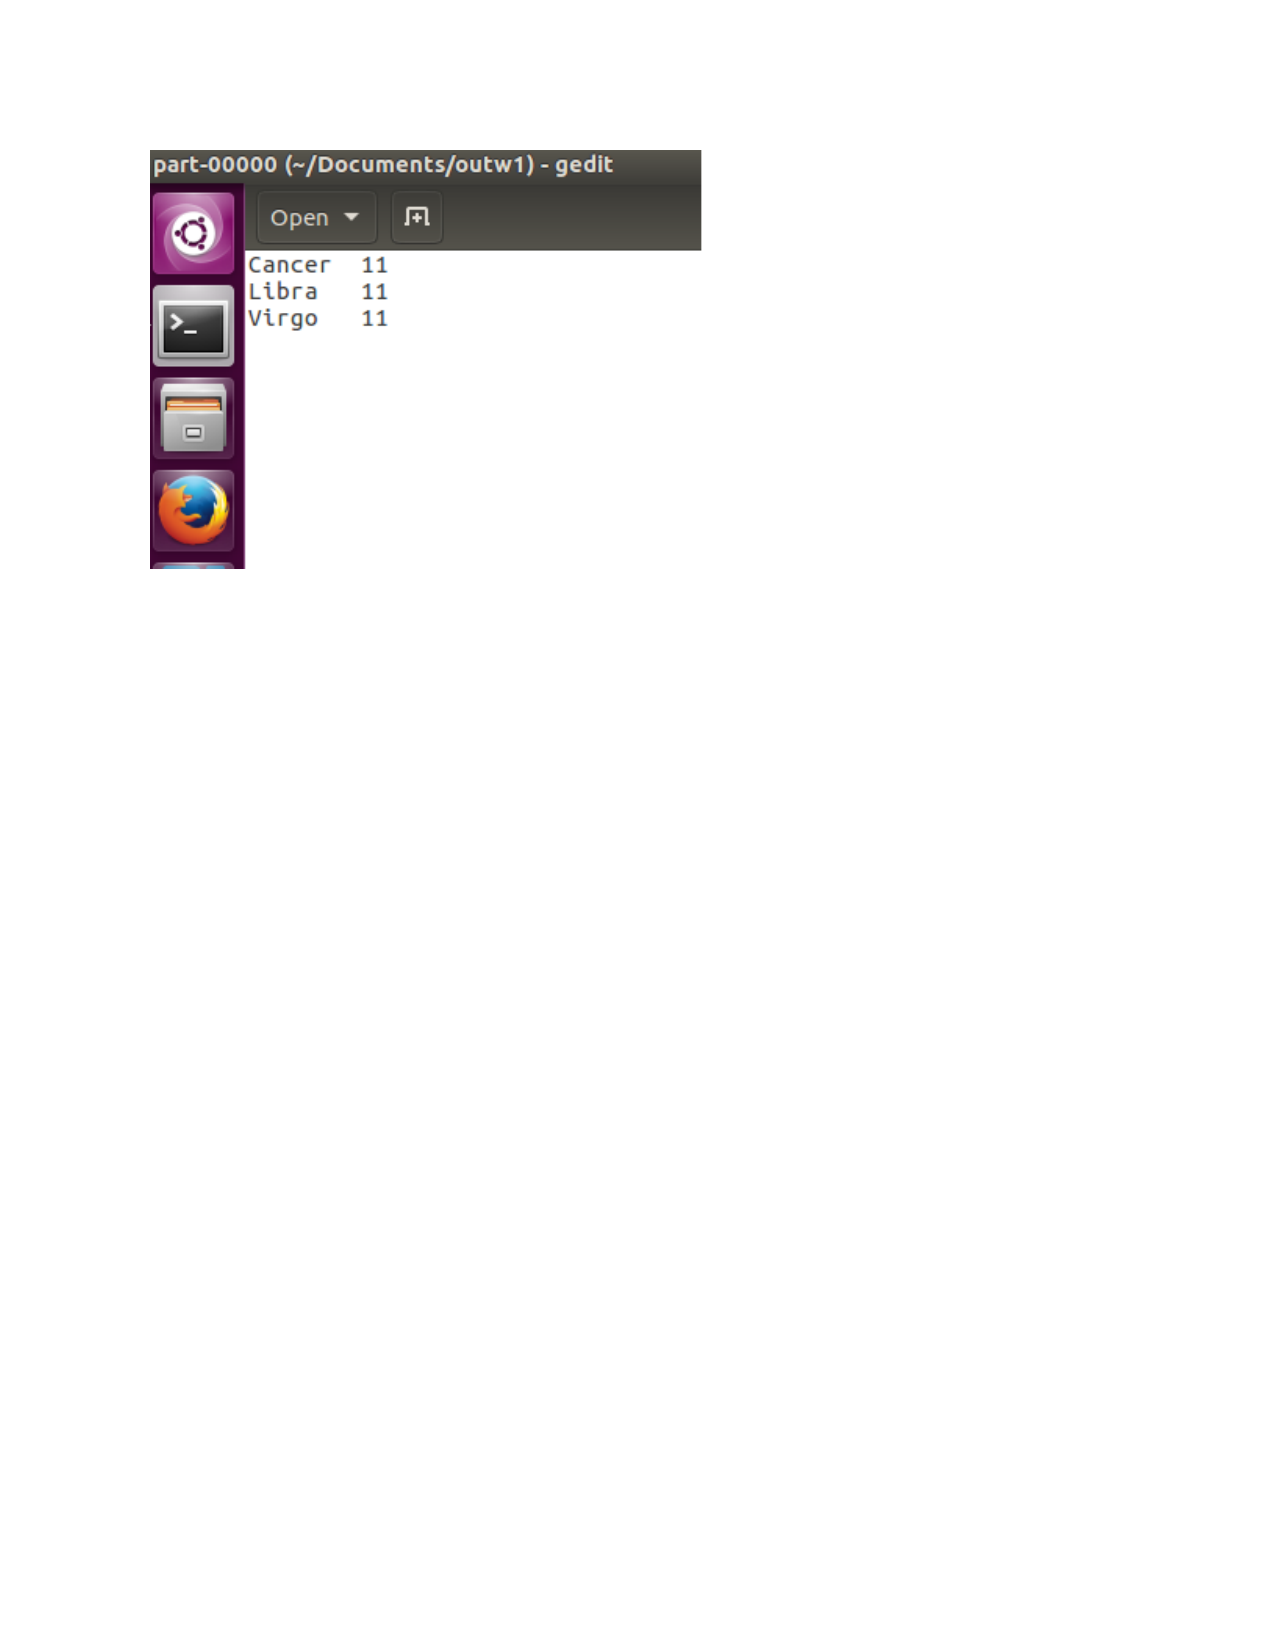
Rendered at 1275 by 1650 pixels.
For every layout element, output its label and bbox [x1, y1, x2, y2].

picture [150, 150, 702, 569]
